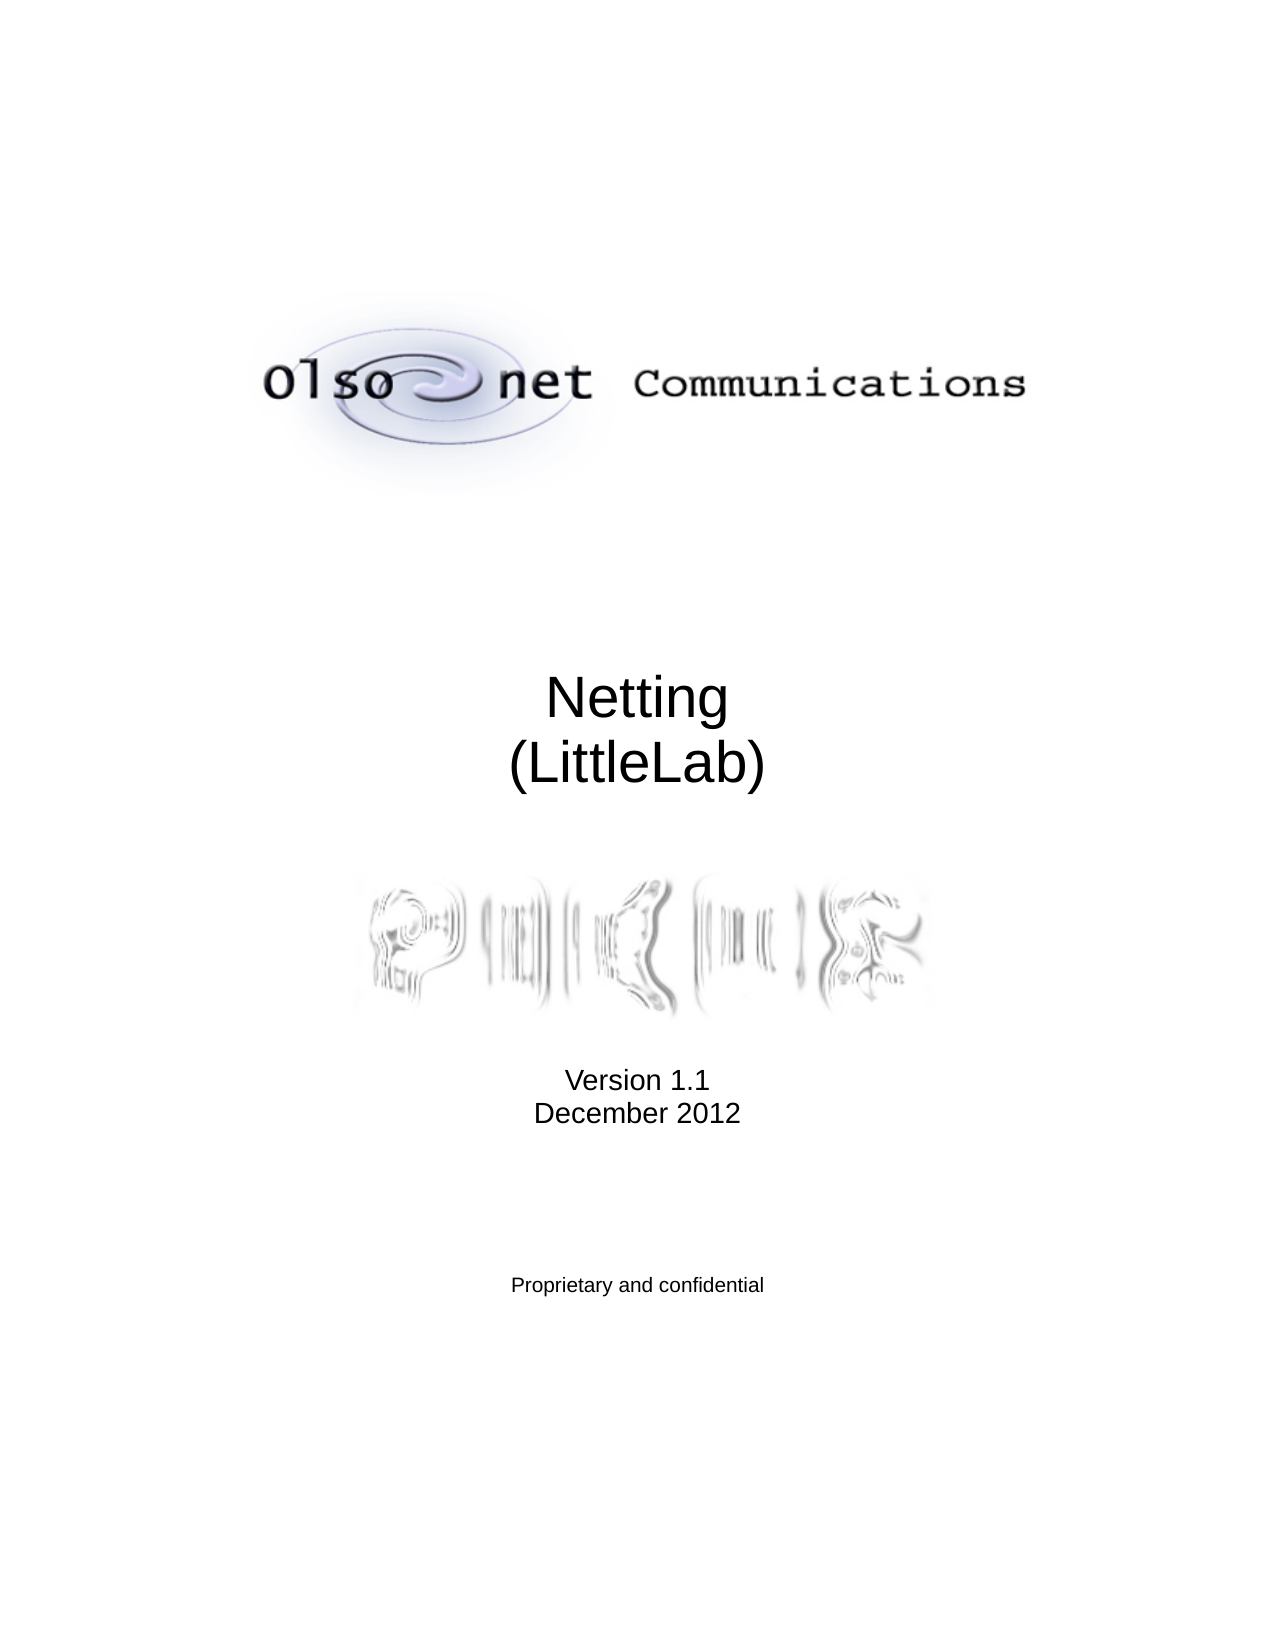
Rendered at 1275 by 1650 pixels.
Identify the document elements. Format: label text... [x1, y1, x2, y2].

text December 2012 [210, 1097, 1065, 1129]
picture [241, 291, 1034, 498]
picture [633, 1076, 641, 1084]
text Netting [210, 664, 1065, 729]
text (LittleLab) [210, 729, 1065, 794]
picture [332, 852, 955, 1084]
picture [650, 1076, 657, 1084]
picture [586, 1076, 594, 1081]
text Version 1.1 [210, 1064, 1065, 1097]
text Proprietary and confidential [210, 1274, 1065, 1297]
